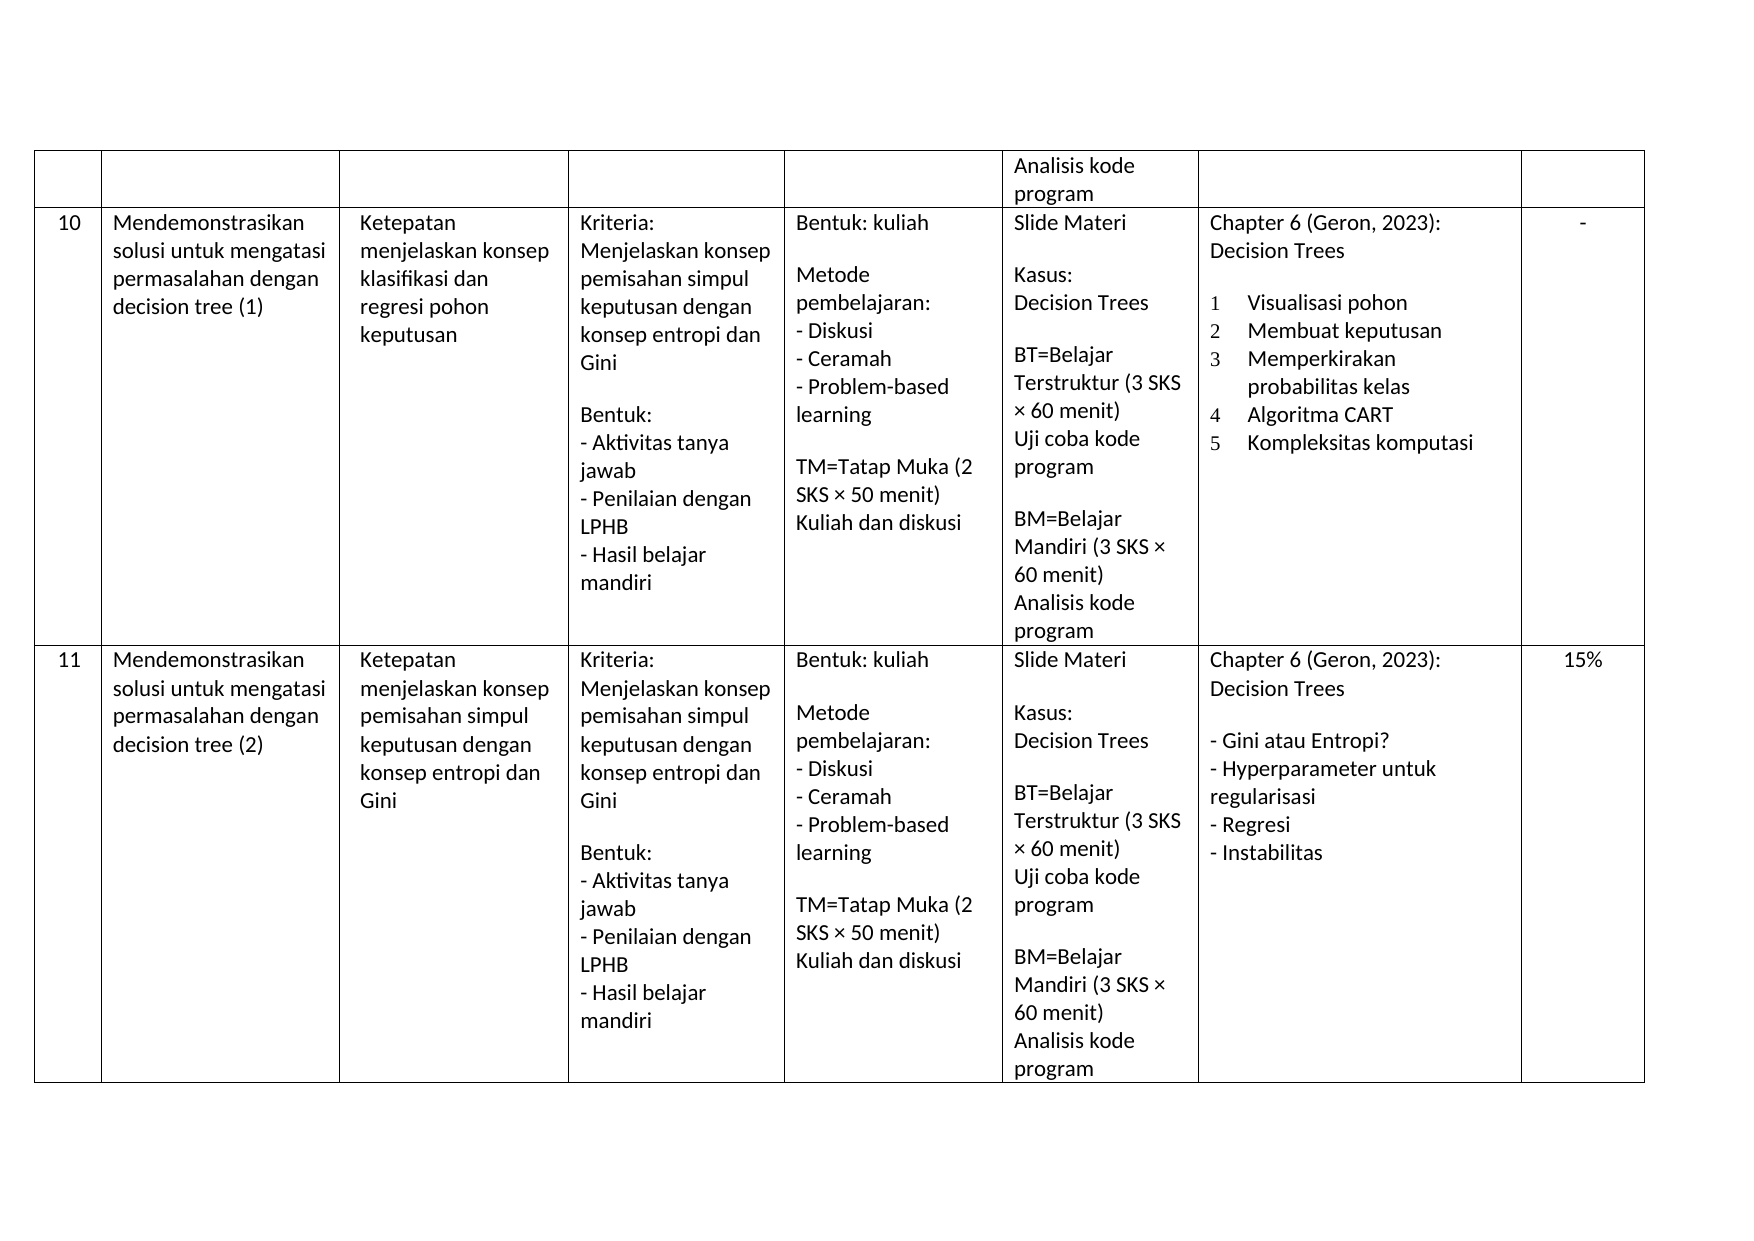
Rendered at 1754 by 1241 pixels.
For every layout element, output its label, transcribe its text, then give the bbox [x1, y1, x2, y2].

table_cell [785, 151, 1002, 207]
table_cell Slide Materi Kasus: Decision Trees BT=Belajar Terstruktur (3 SKS × 60 menit) Uji coba kode program BM=Belajar Mandiri (3 SKS × 60 menit) Analisis kode program [1003, 646, 1198, 1082]
table_cell 15% [1522, 646, 1644, 1082]
table_cell - [1522, 151, 1644, 207]
table_cell 10 [35, 208, 101, 644]
table_cell Mendemonstrasikan solusi untuk mengatasi permasalahan dengan decision tree (1) [102, 208, 339, 644]
table_cell [340, 151, 568, 207]
table_cell Kriteria: Menjelaskan konsep pemisahan simpul keputusan dengan konsep entropi dan Gini Bentuk: - Aktivitas tanya jawab - Penilaian dengan LPHB - Hasil belajar mandiri [569, 208, 784, 644]
table_cell Analisis kode program [1003, 151, 1198, 207]
table_cell [1199, 151, 1521, 207]
table_cell Slide Materi Kasus: Decision Trees BT=Belajar Terstruktur (3 SKS × 60 menit) Uji coba kode program BM=Belajar Mandiri (3 SKS × 60 menit) Analisis kode program [1003, 208, 1198, 644]
table_cell [569, 151, 784, 207]
table_cell - [1522, 208, 1644, 644]
table_cell Mendemonstrasikan solusi untuk mengatasi permasalahan dengan decision tree (2) [102, 646, 339, 1082]
table_cell Chapter 6 (Geron, 2023): Decision Trees - Gini atau Entropi? - Hyperparameter untuk regularisasi - Regresi - Instabilitas [1199, 646, 1521, 1082]
table_cell Kriteria: Menjelaskan konsep pemisahan simpul keputusan dengan konsep entropi dan Gini Bentuk: - Aktivitas tanya jawab - Penilaian dengan LPHB - Hasil belajar mandiri [569, 646, 784, 1082]
table_cell [35, 151, 101, 207]
table_cell Bentuk: kuliah Metode pembelajaran: - Diskusi - Ceramah - Problem-based learning TM=Tatap Muka (2 SKS × 50 menit) Kuliah dan diskusi [785, 208, 1002, 644]
table_cell Ketepatan menjelaskan konsep klasifikasi dan regresi pohon keputusan [340, 208, 568, 644]
table_cell [102, 151, 339, 207]
table_cell Ketepatan menjelaskan konsep pemisahan simpul keputusan dengan konsep entropi dan Gini [340, 646, 568, 1082]
table_cell Bentuk: kuliah Metode pembelajaran: - Diskusi - Ceramah - Problem-based learning TM=Tatap Muka (2 SKS × 50 menit) Kuliah dan diskusi [785, 646, 1002, 1082]
table_cell 11 [35, 646, 101, 1082]
table_cell Chapter 6 (Geron, 2023): Decision Trees Visualisasi pohon Membuat keputusan Memperkirakan probabilitas kelas Algoritma CART Kompleksitas komputasi [1199, 208, 1521, 644]
